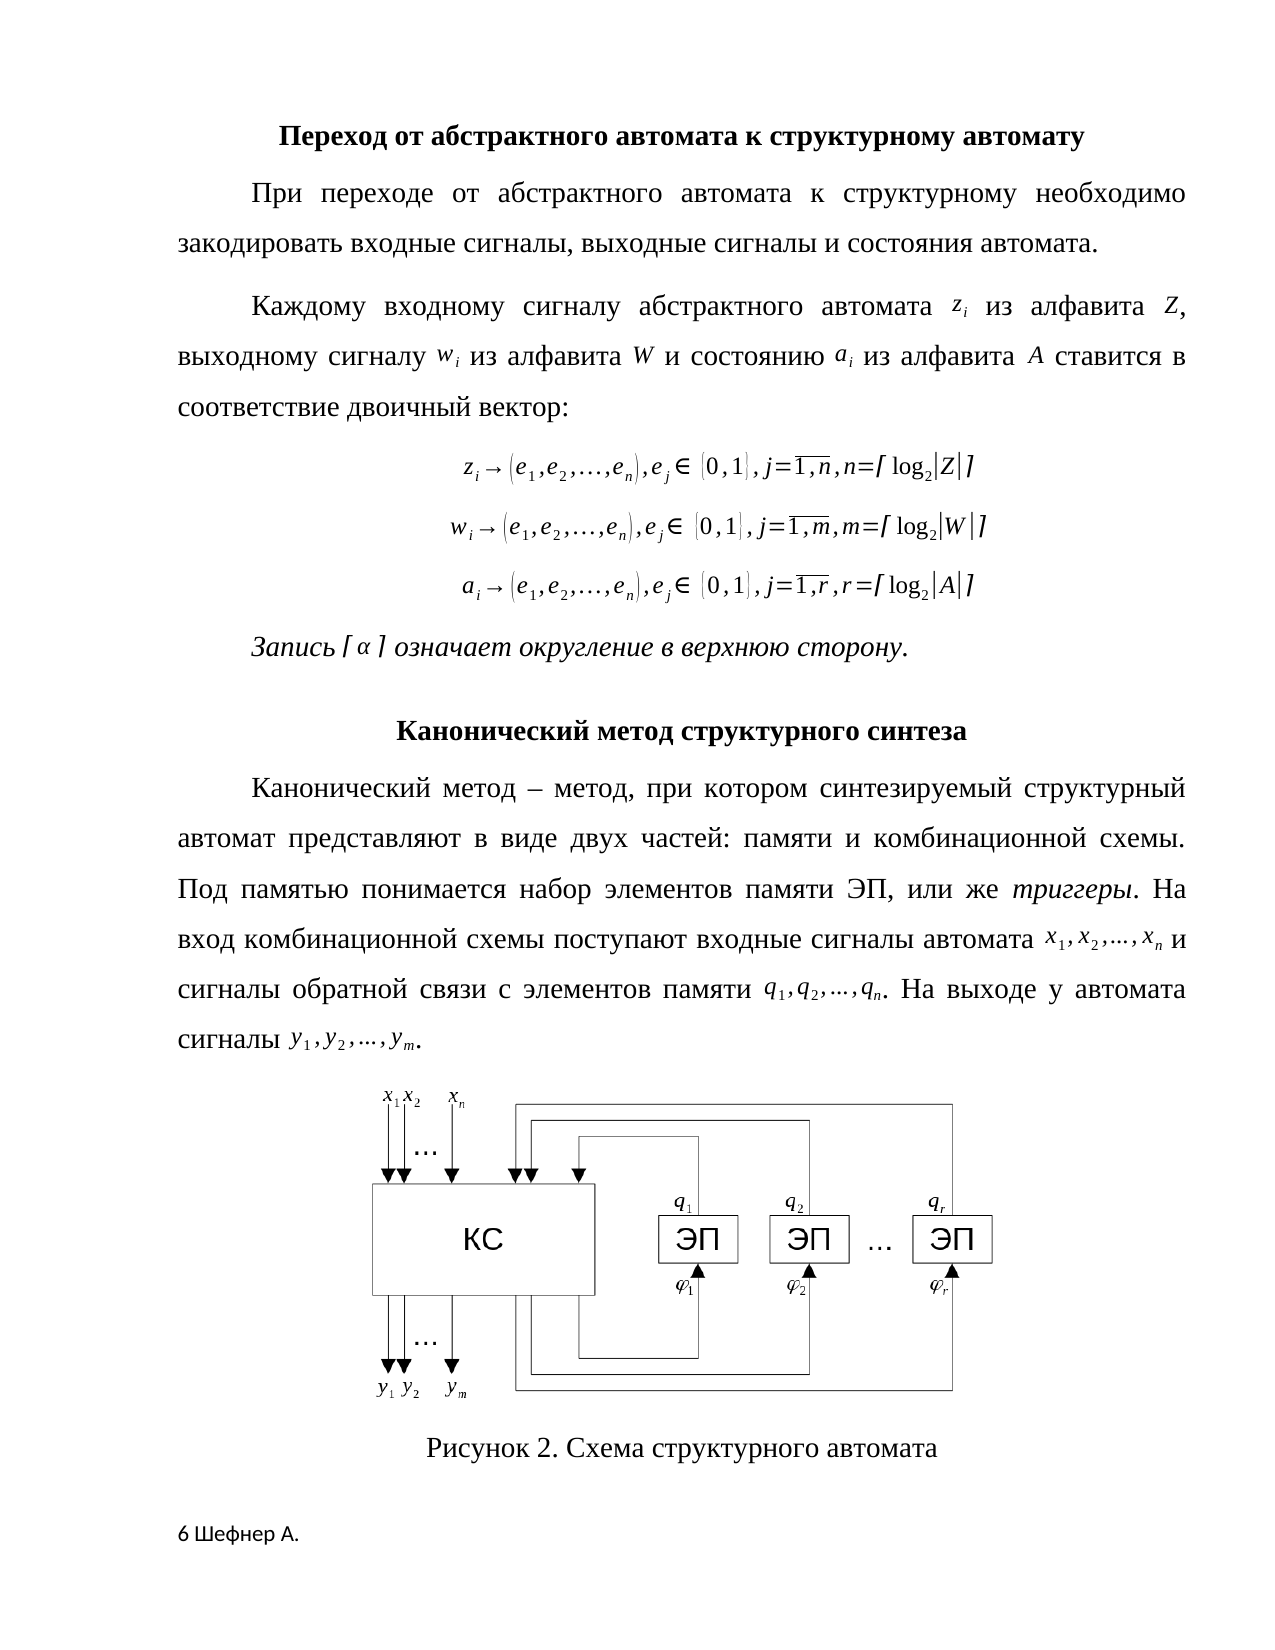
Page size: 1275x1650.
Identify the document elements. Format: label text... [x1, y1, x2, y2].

text При переходе от абстрактного автомата к структурному необходимо закодировать входные сигналы, выходные сигналы и состояния автомата. [177, 175, 1186, 259]
subtitle Переход от абстрактного автомата к структурному автомату [177, 118, 1186, 152]
subtitle Канонический метод структурного синтеза [177, 713, 1186, 747]
picture [368, 1084, 996, 1406]
text Каждому входному сигналу абстрактного автомата из алфавита , выходному сигналу из алфавита и состоянию из алфавита ставится в соответствие двоичный вектор: [177, 288, 1186, 422]
text Запись означает округление в верхнюю сторону. [177, 629, 1186, 663]
text Канонический метод – метод, при котором синтезируемый структурный автомат представляют в виде двух частей: памяти и комбинационной схемы. Под памятью понимается набор элементов памяти ЭП, или же триггеры. На вход комбинационной схемы поступают входные сигналы автомата и сигналы обратной связи с элементов памяти . На выходе у автомата сигналы . [177, 770, 1186, 1055]
text Рисунок 2. Схема структурного автомата [177, 1430, 1186, 1464]
